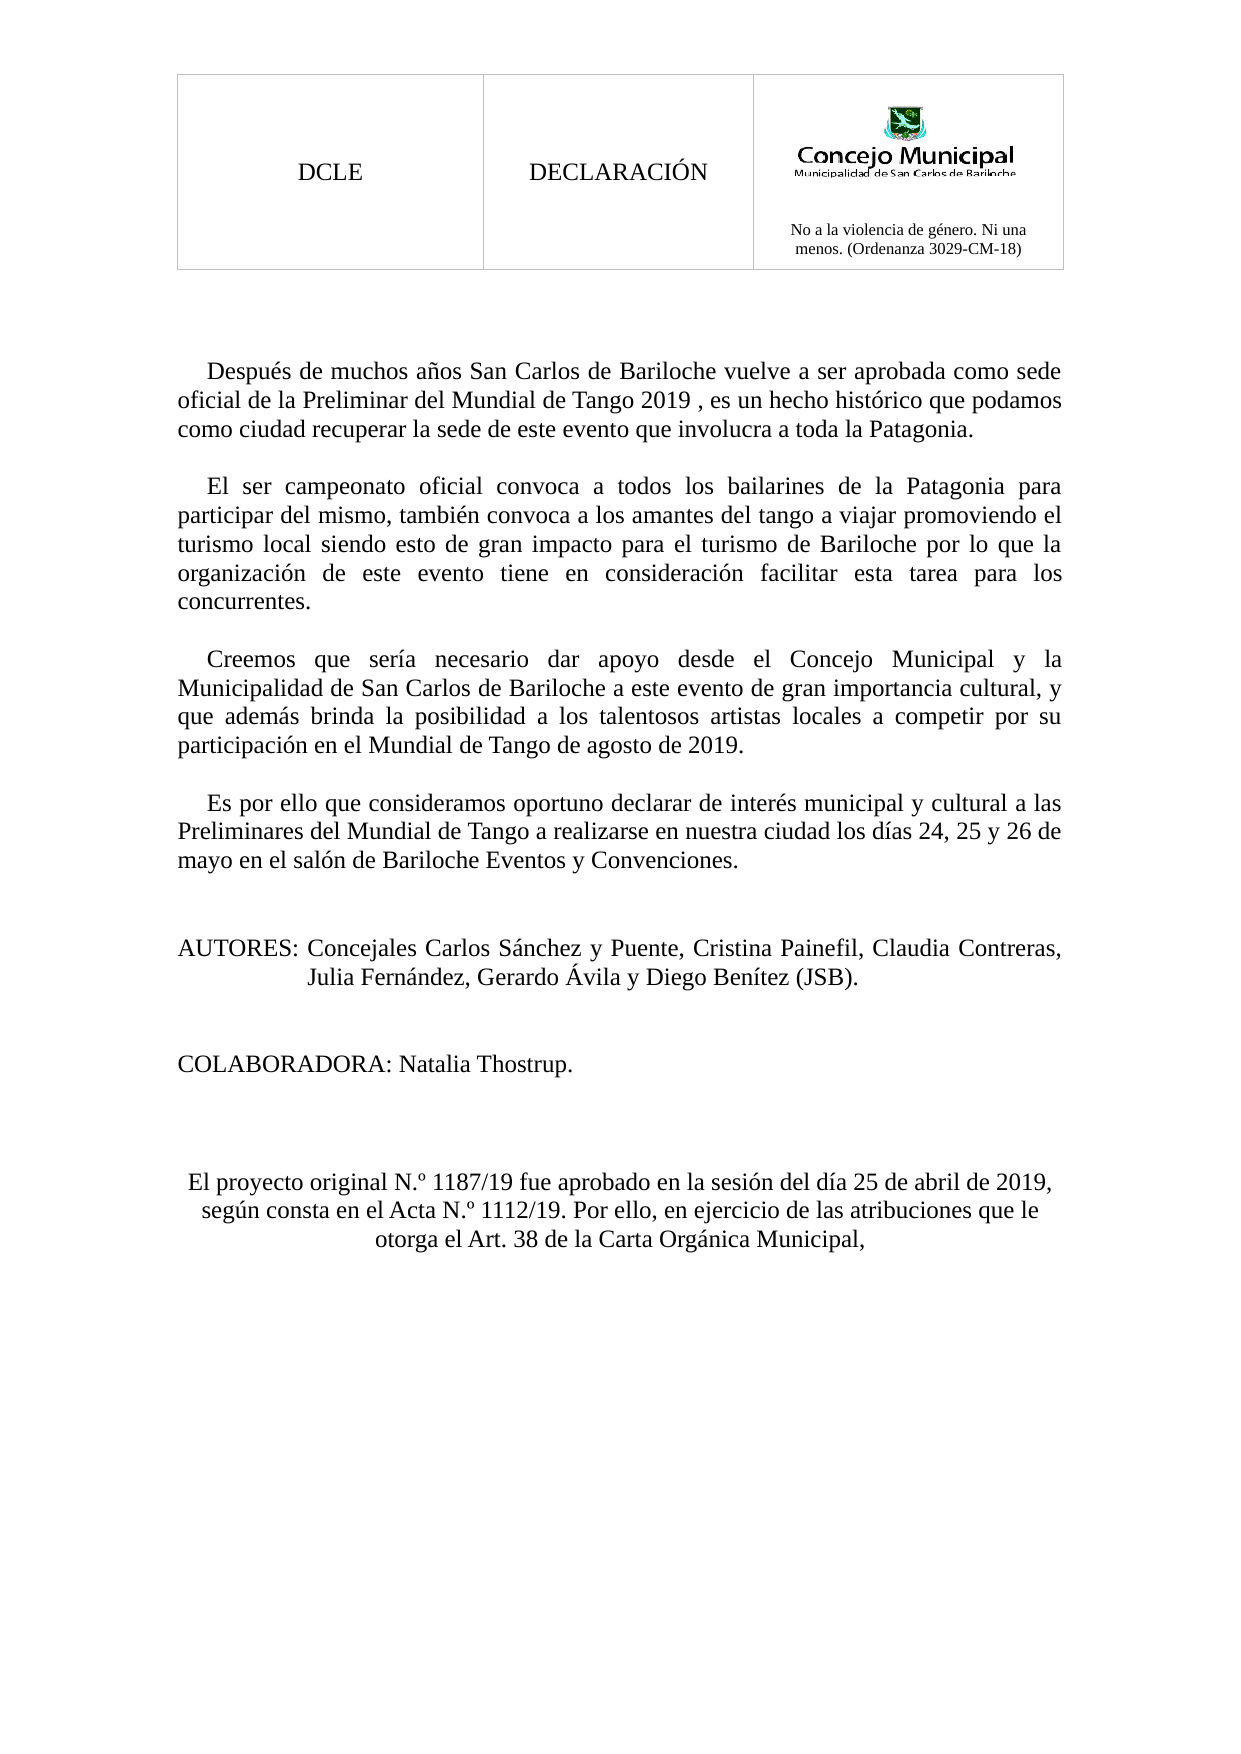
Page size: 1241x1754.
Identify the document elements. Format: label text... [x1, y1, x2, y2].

text El ser campeonato oficial convoca a todos los bailarines de la Patagonia para participar del mismo, también convoca a los amantes del tango a viajar promoviendo el turismo local siendo esto de gran impacto para el turismo de Bariloche por lo que la organización de este evento tiene en consideración facilitar esta tarea para los concurrentes. [177, 471, 1063, 615]
text Es por ello que consideramos oportuno declarar de interés municipal y cultural a las Preliminares del Mundial de Tango a realizarse en nuestra ciudad los días 24, 25 y 26 de mayo en el salón de Bariloche Eventos y Convenciones. [177, 788, 1063, 874]
text Después de muchos años San Carlos de Bariloche vuelve a ser aprobada como sede oficial de la Preliminar del Mundial de Tango 2019 , es un hecho histórico que podamos como ciudad recuperar la sede de este evento que involucra a toda la Patagonia. [177, 356, 1063, 443]
text AUTORES: Concejales Carlos Sánchez y Puente, Cristina Painefil, Claudia Contreras, Julia Fernández, Gerardo Ávila y Diego Benítez (JSB). [177, 933, 1063, 991]
text COLABORADORA: Natalia Thostrup. [177, 1049, 1063, 1078]
text Creemos que sería necesario dar apoyo desde el Concejo Municipal y la Municipalidad de San Carlos de Bariloche a este evento de gran importancia cultural, y que además brinda la posibilidad a los talentosos artistas locales a competir por su participación en el Mundial de Tango de agosto de 2019. [177, 644, 1063, 759]
text El proyecto original N.º 1187/19 fue aprobado en la sesión del día 25 de abril de 2019, según consta en el Acta N.º 1112/19. Por ello, en ejercicio de las atribuciones que le otorga el Art. 38 de la Carta Orgánica Municipal, [177, 1167, 1063, 1253]
